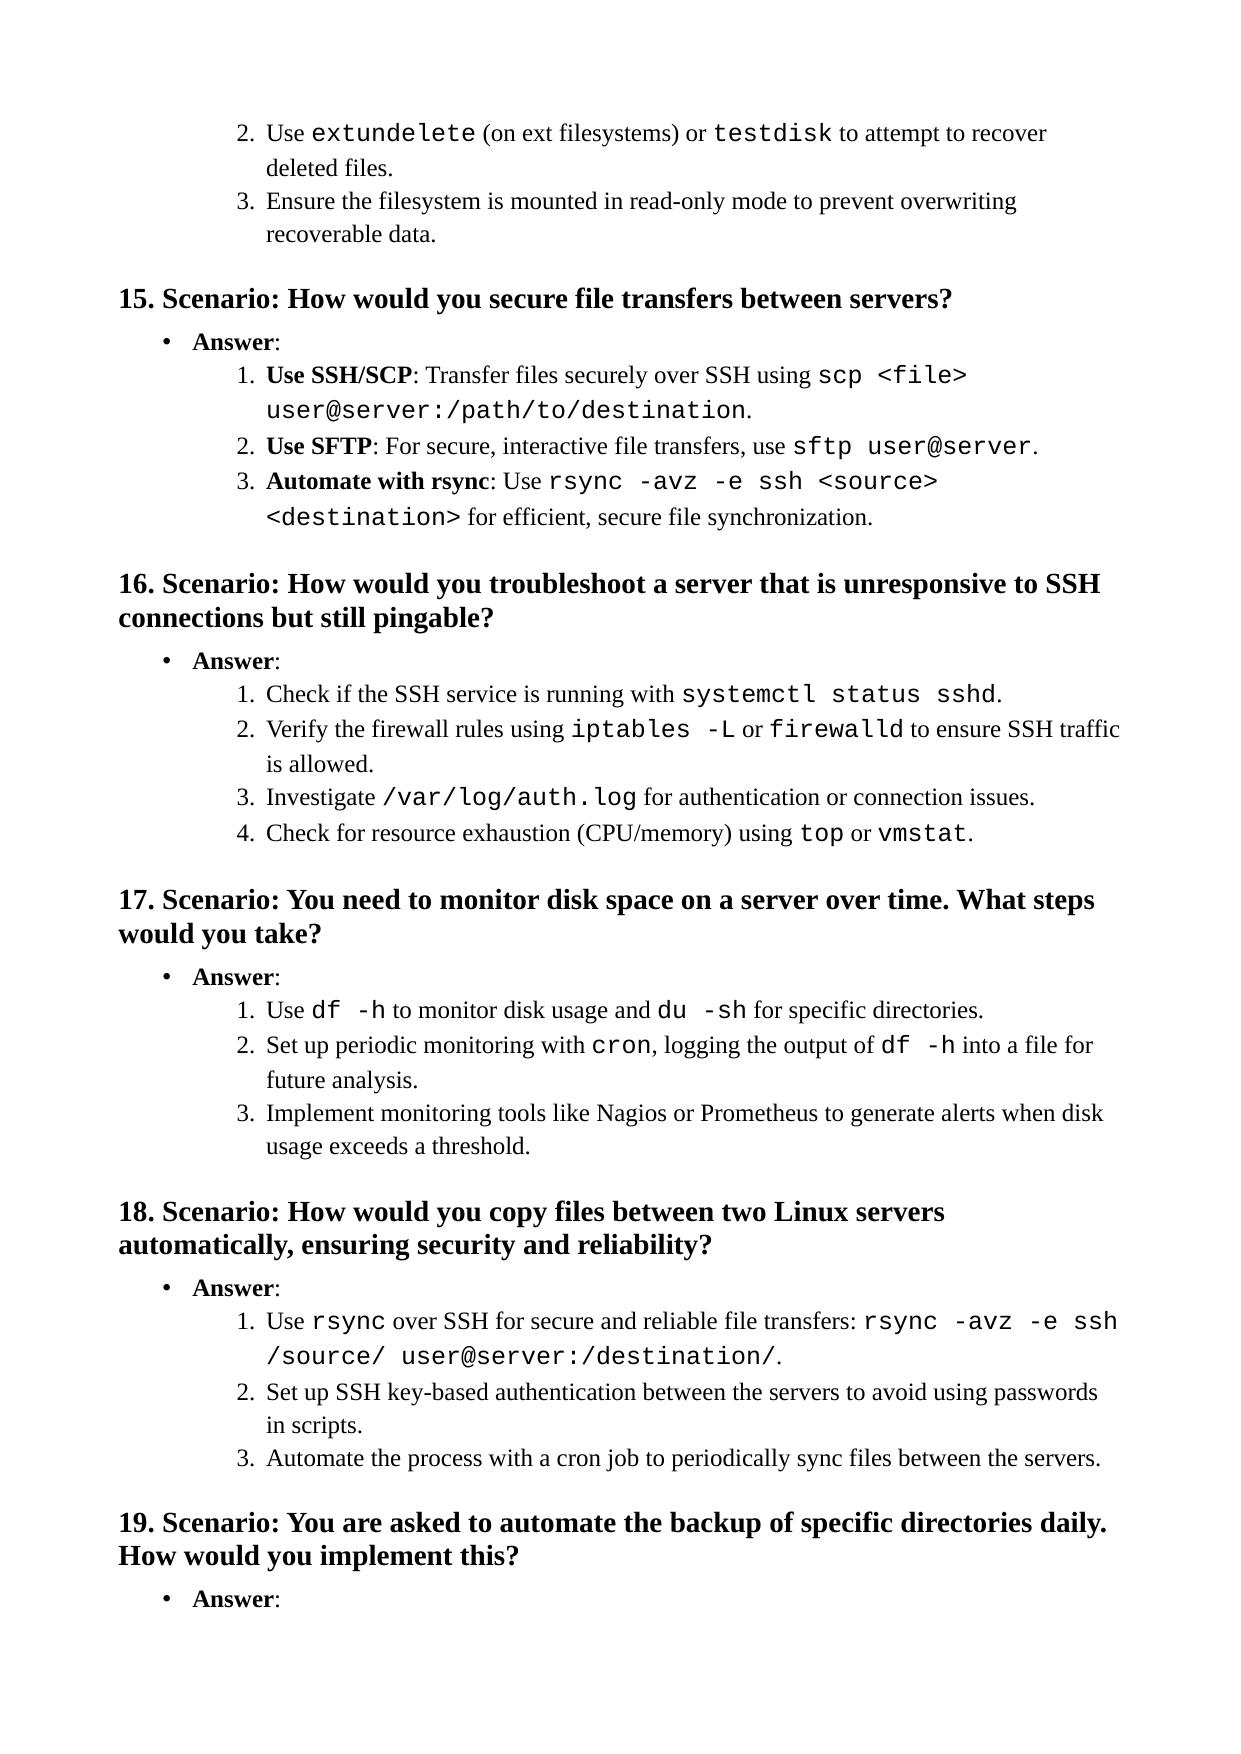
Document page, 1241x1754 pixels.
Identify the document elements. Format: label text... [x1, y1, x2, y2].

list Use SFTP: For secure, interactive file transfers, use sftp user@server. [236, 431, 1122, 462]
list Use extundelete (on ext filesystems) or testdisk to attempt to recover deleted files. [236, 118, 1122, 182]
list Automate the process with a cron job to periodically sync files between the servers. [236, 1443, 1122, 1472]
subtitle 15. Scenario: How would you secure file transfers between servers? [118, 281, 1122, 315]
list Automate with rsync: Use rsync -avz -e ssh <source> <destination> for efficient, secure file synchronization. [236, 466, 1122, 532]
list Implement monitoring tools like Nagios or Prometheus to generate alerts when disk usage exceeds a threshold. [236, 1098, 1122, 1160]
subtitle 16. Scenario: How would you troubleshoot a server that is unresponsive to SSH connections but still pingable? [118, 566, 1122, 633]
list Set up periodic monitoring with cron, logging the output of df -h into a file for future analysis. [236, 1030, 1122, 1094]
list Set up SSH key-based authentication between the servers to avoid using passwords in scripts. [236, 1377, 1122, 1438]
list Use rsync over SSH for secure and reliable file transfers: rsync -avz -e ssh /source/ user@server:/destination/. [236, 1306, 1122, 1372]
list Verify the firewall rules using iptables -L or firewalld to ensure SSH traffic is allowed. [236, 714, 1122, 778]
list Use SSH/SCP: Transfer files securely over SSH using scp <file> user@server:/path/to/destination. [236, 361, 1122, 426]
list Investigate /var/log/auth.log for authentication or connection issues. [236, 782, 1122, 813]
list Answer: [162, 327, 1122, 356]
list Use df -h to monitor disk usage and du -sh for specific directories. [236, 995, 1122, 1026]
subtitle 18. Scenario: How would you copy files between two Linux servers automatically, ensuring security and reliability? [118, 1194, 1122, 1261]
subtitle 17. Scenario: You need to monitor disk space on a server over time. What steps would you take? [118, 882, 1122, 949]
list Answer: [162, 1584, 1122, 1613]
list Answer: [162, 1273, 1122, 1302]
list Ensure the filesystem is mounted in read-only mode to prevent overwriting recoverable data. [236, 186, 1122, 248]
list Answer: [162, 646, 1122, 674]
subtitle 19. Scenario: You are asked to automate the backup of specific directories daily. How would you implement this? [118, 1505, 1122, 1572]
list Answer: [162, 962, 1122, 991]
list Check if the SSH service is running with systemctl status sshd. [236, 679, 1122, 709]
list Check for resource exhaustion (CPU/memory) using top or vmstat. [236, 818, 1122, 848]
